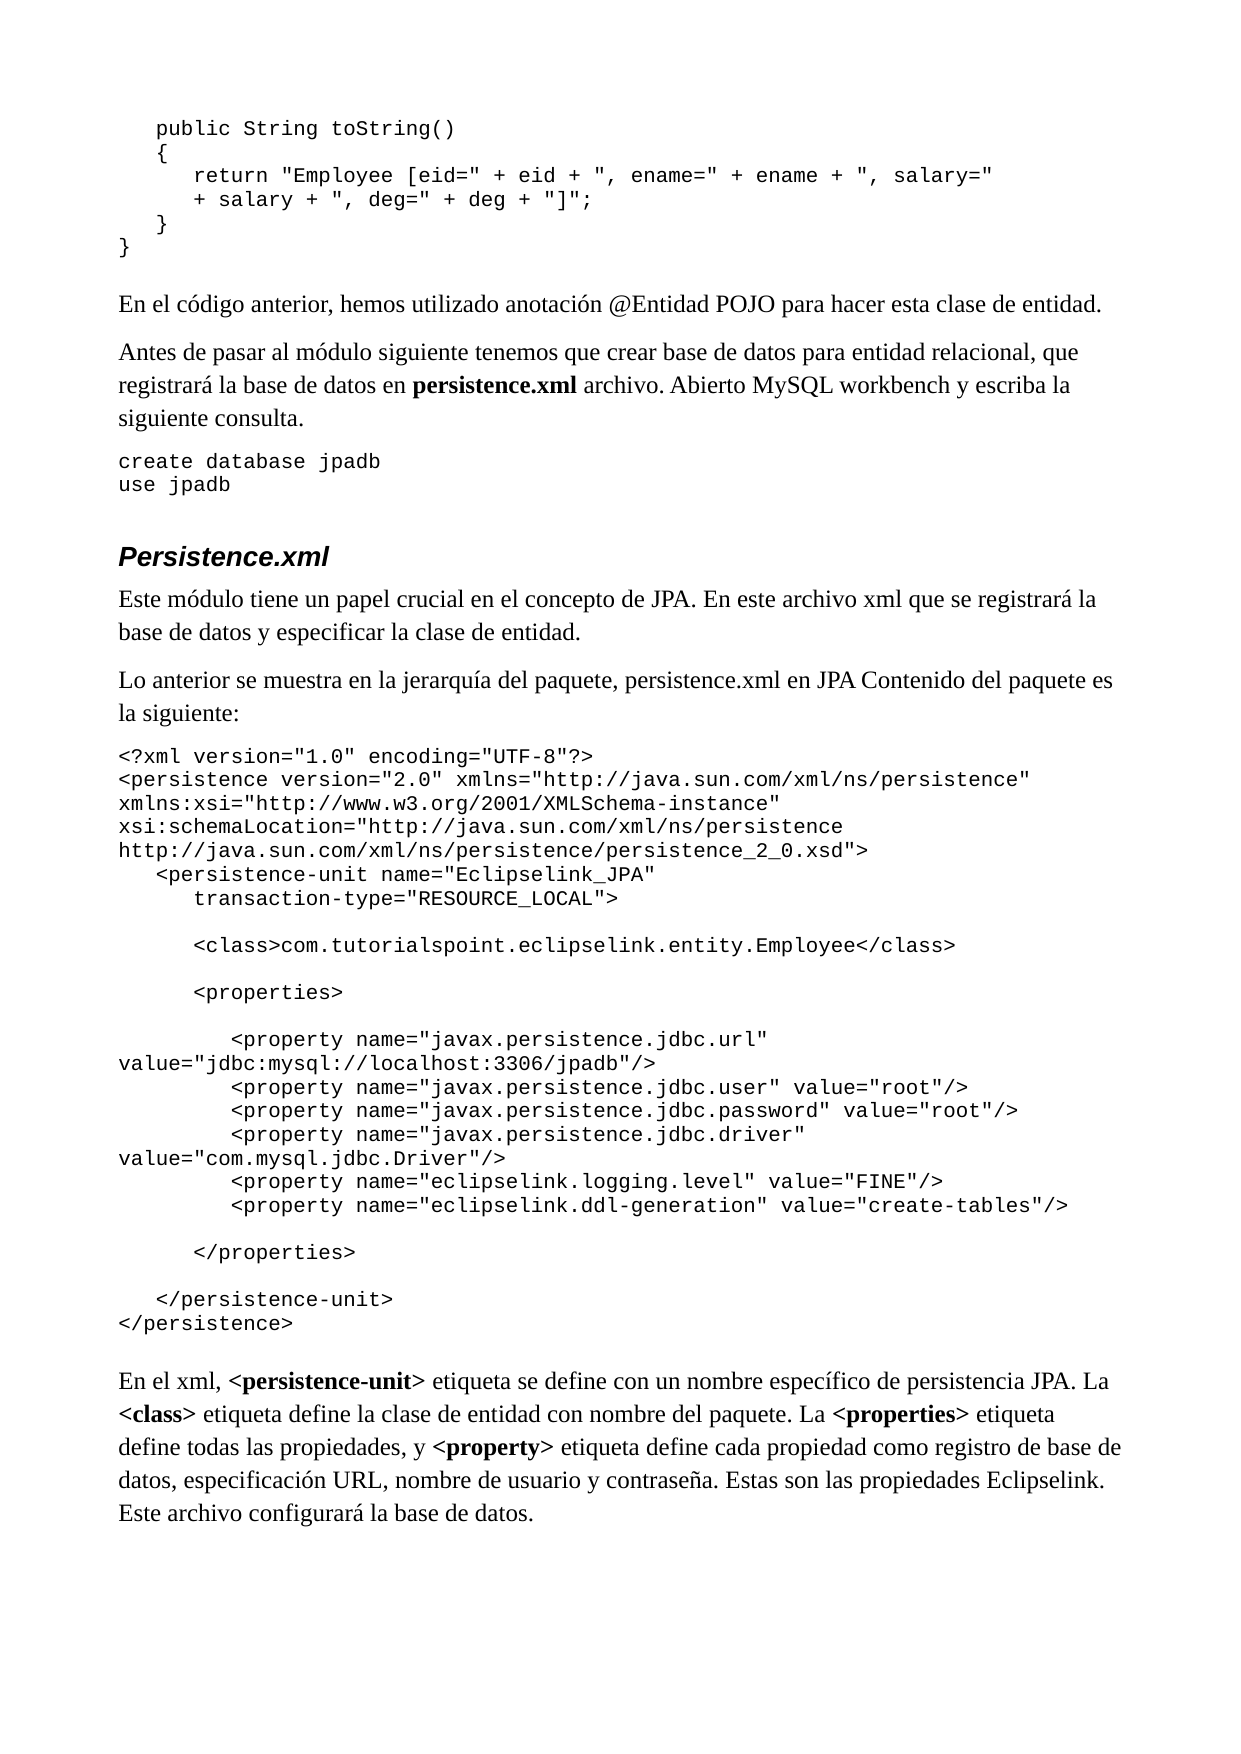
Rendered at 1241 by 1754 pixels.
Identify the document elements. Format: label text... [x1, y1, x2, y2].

text transaction-type="RESOURCE_LOCAL"> [118, 887, 1122, 911]
text <property name="javax.persistence.jdbc.url" value="jdbc:mysql://localhost:3306/jpadb"/> [118, 1029, 1122, 1077]
text create database jpadb [118, 451, 1122, 474]
text } [118, 236, 1122, 260]
text <property name="javax.persistence.jdbc.user" value="root"/> [118, 1077, 1122, 1100]
text En el xml, <persistence-unit> etiqueta se define con un nombre específico de persistencia JPA. La <class> etiqueta define la clase de entidad con nombre del paquete. La <properties> etiqueta define todas las propiedades, y <property> etiqueta define cada propiedad como registro de base de datos, especificación URL, nombre de usuario y contraseña. Estas son las propiedades Eclipselink. Este archivo configurará la base de datos. [118, 1366, 1122, 1527]
text <persistence-unit name="Eclipselink_JPA" [118, 864, 1122, 887]
text <properties> [118, 982, 1122, 1006]
text use jpadb [118, 474, 1122, 498]
text Este módulo tiene un papel crucial en el concepto de JPA. En este archivo xml que se registrará la base de datos y especificar la clase de entidad. [118, 584, 1122, 646]
text Antes de pasar al módulo siguiente tenemos que crear base de datos para entidad relacional, que registrará la base de datos en persistence.xml archivo. Abierto MySQL workbench y escriba la siguiente consulta. [118, 337, 1122, 432]
text <persistence version="2.0" xmlns="http://java.sun.com/xml/ns/persistence" xmlns:xsi="http://www.w3.org/2001/XMLSchema-instance" xsi:schemaLocation="http://java.sun.com/xml/ns/persistence http://java.sun.com/xml/ns/persistence/persistence_2_0.xsd"> [118, 769, 1122, 864]
text return "Employee [eid=" + eid + ", ename=" + ename + ", salary=" [118, 165, 1122, 189]
text </properties> [118, 1242, 1122, 1266]
text Lo anterior se muestra en la jerarquía del paquete, persistence.xml en JPA Contenido del paquete es la siguiente: [118, 665, 1122, 727]
text <class>com.tutorialspoint.eclipselink.entity.Employee</class> [118, 935, 1122, 958]
text En el código anterior, hemos utilizado anotación @Entidad POJO para hacer esta clase de entidad. [118, 289, 1122, 318]
text </persistence> [118, 1313, 1122, 1337]
text <property name="eclipselink.logging.level" value="FINE"/> [118, 1171, 1122, 1195]
text <property name="eclipselink.ddl-generation" value="create-tables"/> [118, 1195, 1122, 1218]
subtitle Persistence.xml [118, 540, 1122, 572]
text <property name="javax.persistence.jdbc.password" value="root"/> [118, 1100, 1122, 1124]
text + salary + ", deg=" + deg + "]"; [118, 189, 1122, 213]
text } [118, 213, 1122, 236]
text public String toString() [118, 118, 1122, 142]
text </persistence-unit> [118, 1289, 1122, 1313]
text <property name="javax.persistence.jdbc.driver" value="com.mysql.jdbc.Driver"/> [118, 1124, 1122, 1171]
text { [118, 142, 1122, 165]
text <?xml version="1.0" encoding="UTF-8"?> [118, 746, 1122, 769]
